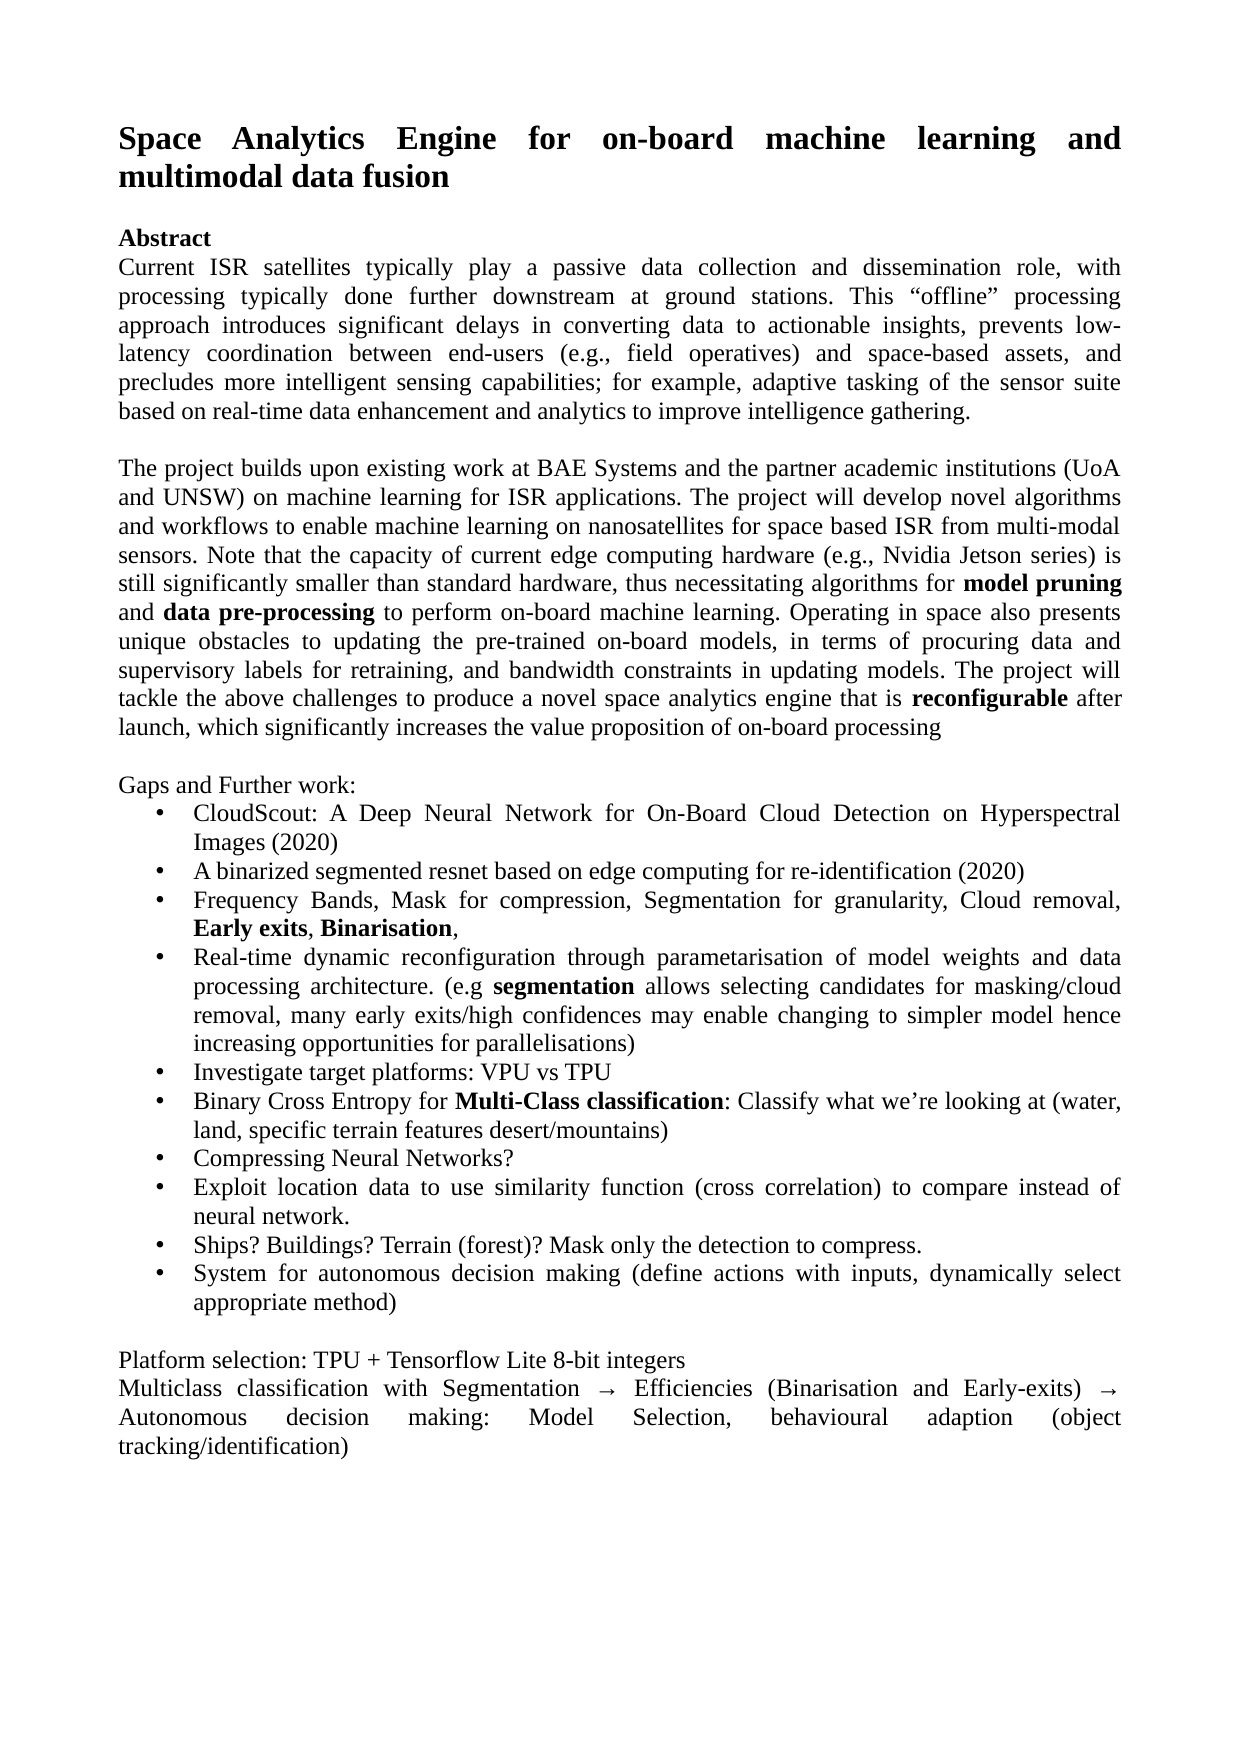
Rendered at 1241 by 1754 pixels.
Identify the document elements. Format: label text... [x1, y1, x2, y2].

list Real-time dynamic reconfiguration through parametarisation of model weights and data processing architecture. (e.g segmentation allows selecting candidates for masking/cloud removal, many early exits/high confidences may enable changing to simpler model hence increasing opportunities for parallelisations) [156, 942, 1122, 1057]
text Current ISR satellites typically play a passive data collection and dissemination role, with processing typically done further downstream at ground stations. This “offline” processing approach introduces significant delays in converting data to actionable insights, prevents low-latency coordination between end-users (e.g., field operatives) and space-based assets, and precludes more intelligent sensing capabilities; for example, adaptive tasking of the sensor suite based on real-time data enhancement and analytics to improve intelligence gathering. [118, 252, 1122, 425]
list A binarized segmented resnet based on edge computing for re-identification (2020) [156, 856, 1122, 885]
list Exploit location data to use similarity function (cross correlation) to compare instead of neural network. [156, 1172, 1122, 1230]
text Gaps and Further work: [118, 770, 1122, 798]
list Frequency Bands, Mask for compression, Segmentation for granularity, Cloud removal, Early exits, Binarisation, [156, 885, 1122, 942]
list Investigate target platforms: VPU vs TPU [156, 1057, 1122, 1086]
text Multiclass classification with Segmentation → Efficiencies (Binarisation and Early-exits) → Autonomous decision making: Model Selection, behavioural adaption (object tracking/identification) [118, 1373, 1122, 1460]
text Space Analytics Engine for on-board machine learning and multimodal data fusion [118, 118, 1122, 195]
list Compressing Neural Networks? [156, 1143, 1122, 1172]
text Abstract [118, 223, 1122, 252]
list CloudScout: A Deep Neural Network for On-Board Cloud Detection on Hyperspectral Images (2020) [156, 798, 1122, 856]
text Platform selection: TPU + Tensorflow Lite 8-bit integers [118, 1345, 1122, 1373]
text The project builds upon existing work at BAE Systems and the partner academic institutions (UoA and UNSW) on machine learning for ISR applications. The project will develop novel algorithms and workflows to enable machine learning on nanosatellites for space based ISR from multi-modal sensors. Note that the capacity of current edge computing hardware (e.g., Nvidia Jetson series) is still significantly smaller than standard hardware, thus necessitating algorithms for model pruning and data pre-processing to perform on-board machine learning. Operating in space also presents unique obstacles to updating the pre-trained on-board models, in terms of procuring data and supervisory labels for retraining, and bandwidth constraints in updating models. The project will tackle the above challenges to produce a novel space analytics engine that is reconfigurable after launch, which significantly increases the value proposition of on-board processing [118, 453, 1122, 741]
list System for autonomous decision making (define actions with inputs, dynamically select appropriate method) [156, 1258, 1122, 1316]
list Binary Cross Entropy for Multi-Class classification: Classify what we’re looking at (water, land, specific terrain features desert/mountains) [156, 1086, 1122, 1143]
list Ships? Buildings? Terrain (forest)? Mask only the detection to compress. [156, 1230, 1122, 1258]
